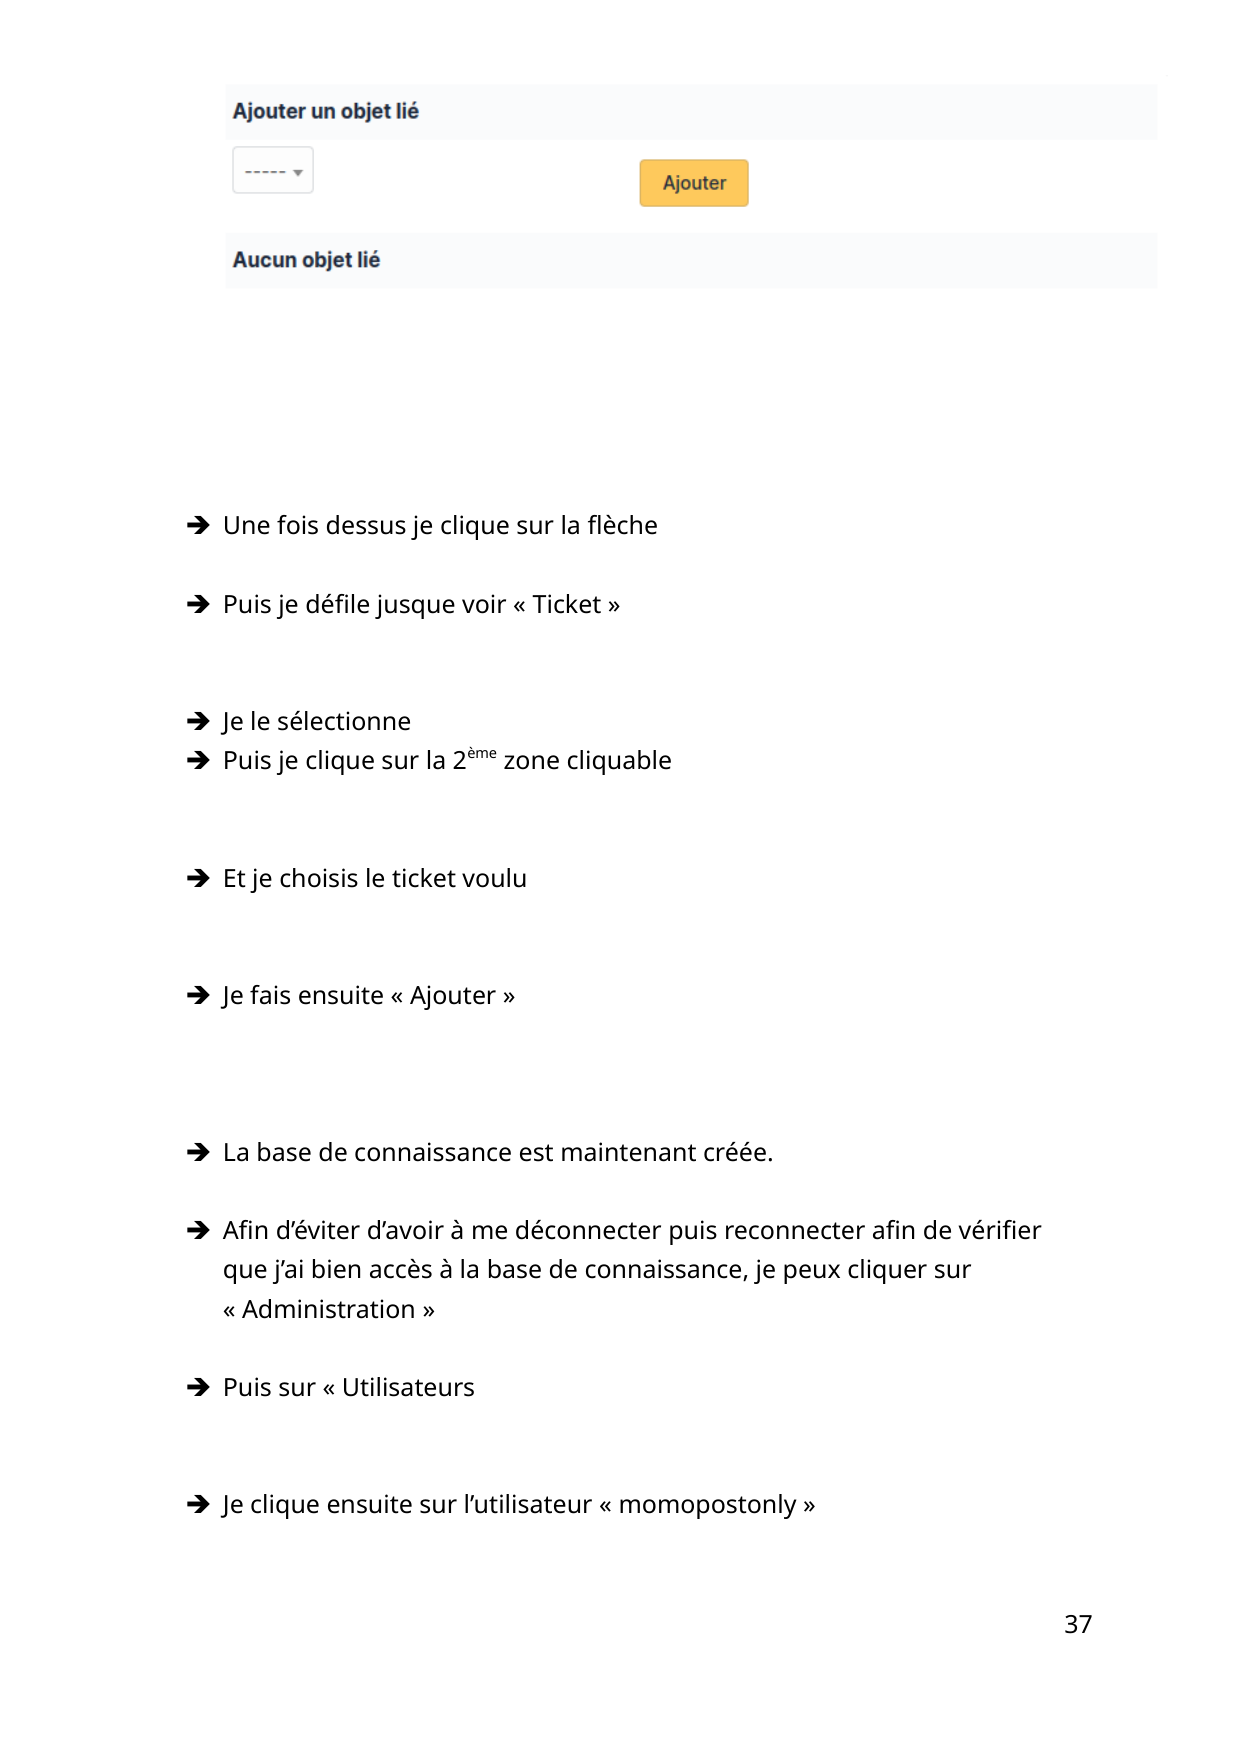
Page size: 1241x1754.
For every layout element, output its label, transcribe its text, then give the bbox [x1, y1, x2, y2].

list Et je choisis le ticket voulu [185, 860, 1093, 894]
list Je le sélectionne [185, 704, 1093, 738]
list La base de connaissance est maintenant créée. [185, 1134, 1093, 1169]
list Je clique ensuite sur l’utilisateur « momopostonly » [185, 1487, 1093, 1521]
list Une fois dessus je clique sur la flèche [185, 508, 1093, 542]
list Je fais ensuite « Ajouter » [185, 978, 1093, 1012]
list Puis je clique sur la 2ème zone cliquable [185, 743, 1093, 777]
list Puis sur « Utilisateurs [185, 1369, 1093, 1404]
list Puis je défile jusque voir « Ticket » [185, 586, 1093, 620]
list Afin d’éviter d’avoir à me déconnecter puis reconnecter afin de vérifier que j’ai bien accès à la base de connaissance, je peux cliquer sur « Administration » [185, 1213, 1093, 1325]
